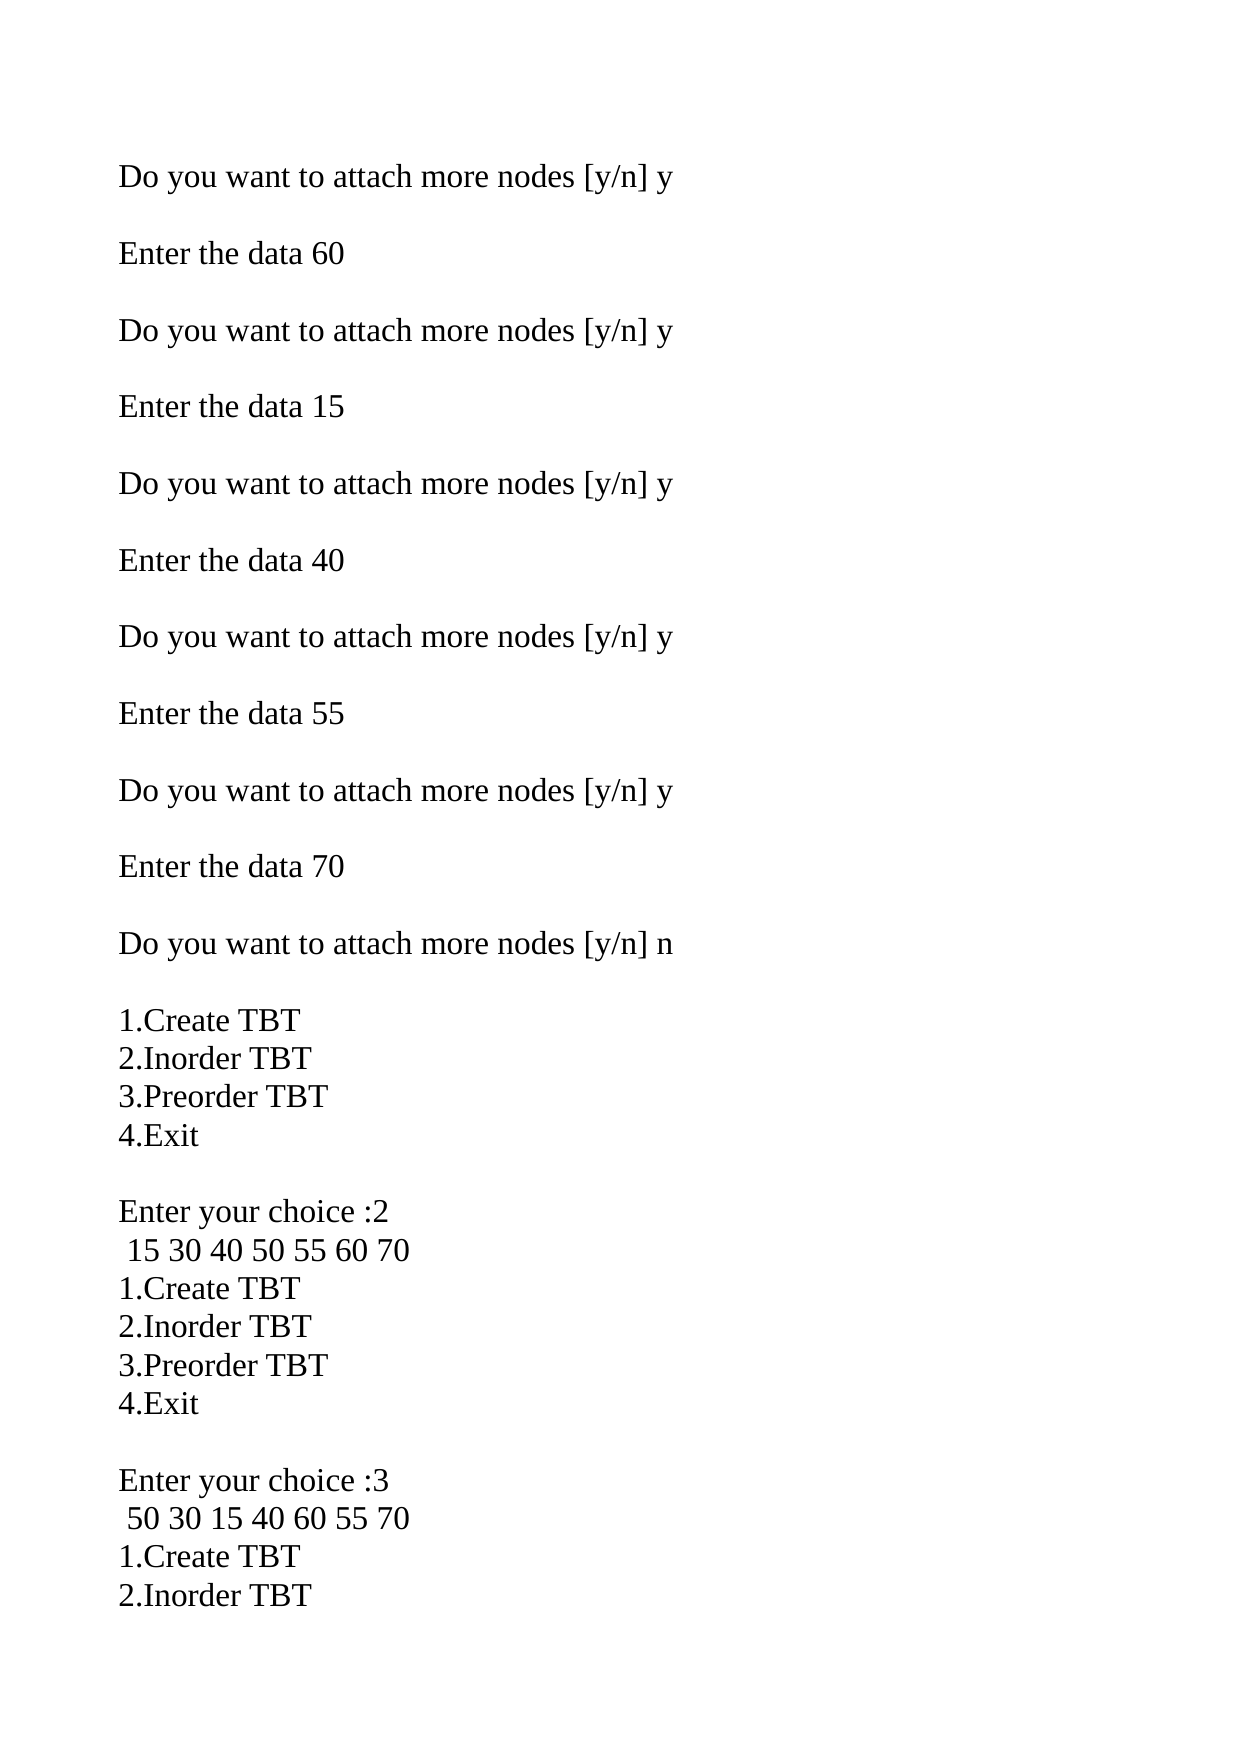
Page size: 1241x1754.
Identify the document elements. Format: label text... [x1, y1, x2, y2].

text 50 30 15 40 60 55 70 [118, 1498, 1122, 1536]
text Enter the data 55 [118, 693, 1122, 731]
text Enter the data 70 [118, 846, 1122, 885]
text 1.Create TBT [118, 1268, 1122, 1306]
text 2.Inorder TBT [118, 1575, 1122, 1613]
text Enter the data 15 [118, 386, 1122, 425]
text Do you want to attach more nodes [y/n] y [118, 770, 1122, 808]
text 2.Inorder TBT [118, 1038, 1122, 1076]
text 3.Preorder TBT [118, 1076, 1122, 1115]
text Do you want to attach more nodes [y/n] y [118, 463, 1122, 501]
text 4.Exit [118, 1115, 1122, 1153]
text Do you want to attach more nodes [y/n] y [118, 156, 1122, 195]
text 15 30 40 50 55 60 70 [118, 1230, 1122, 1268]
text Do you want to attach more nodes [y/n] y [118, 310, 1122, 348]
text 1.Create TBT [118, 1000, 1122, 1038]
text Enter the data 40 [118, 540, 1122, 578]
text Enter the data 60 [118, 233, 1122, 271]
text 3.Preorder TBT [118, 1345, 1122, 1383]
text Enter your choice :2 [118, 1191, 1122, 1230]
text Enter your choice :3 [118, 1460, 1122, 1498]
text 1.Create TBT [118, 1536, 1122, 1575]
text Do you want to attach more nodes [y/n] n [118, 923, 1122, 961]
text Do you want to attach more nodes [y/n] y [118, 616, 1122, 655]
text 2.Inorder TBT [118, 1306, 1122, 1345]
text 4.Exit [118, 1383, 1122, 1421]
